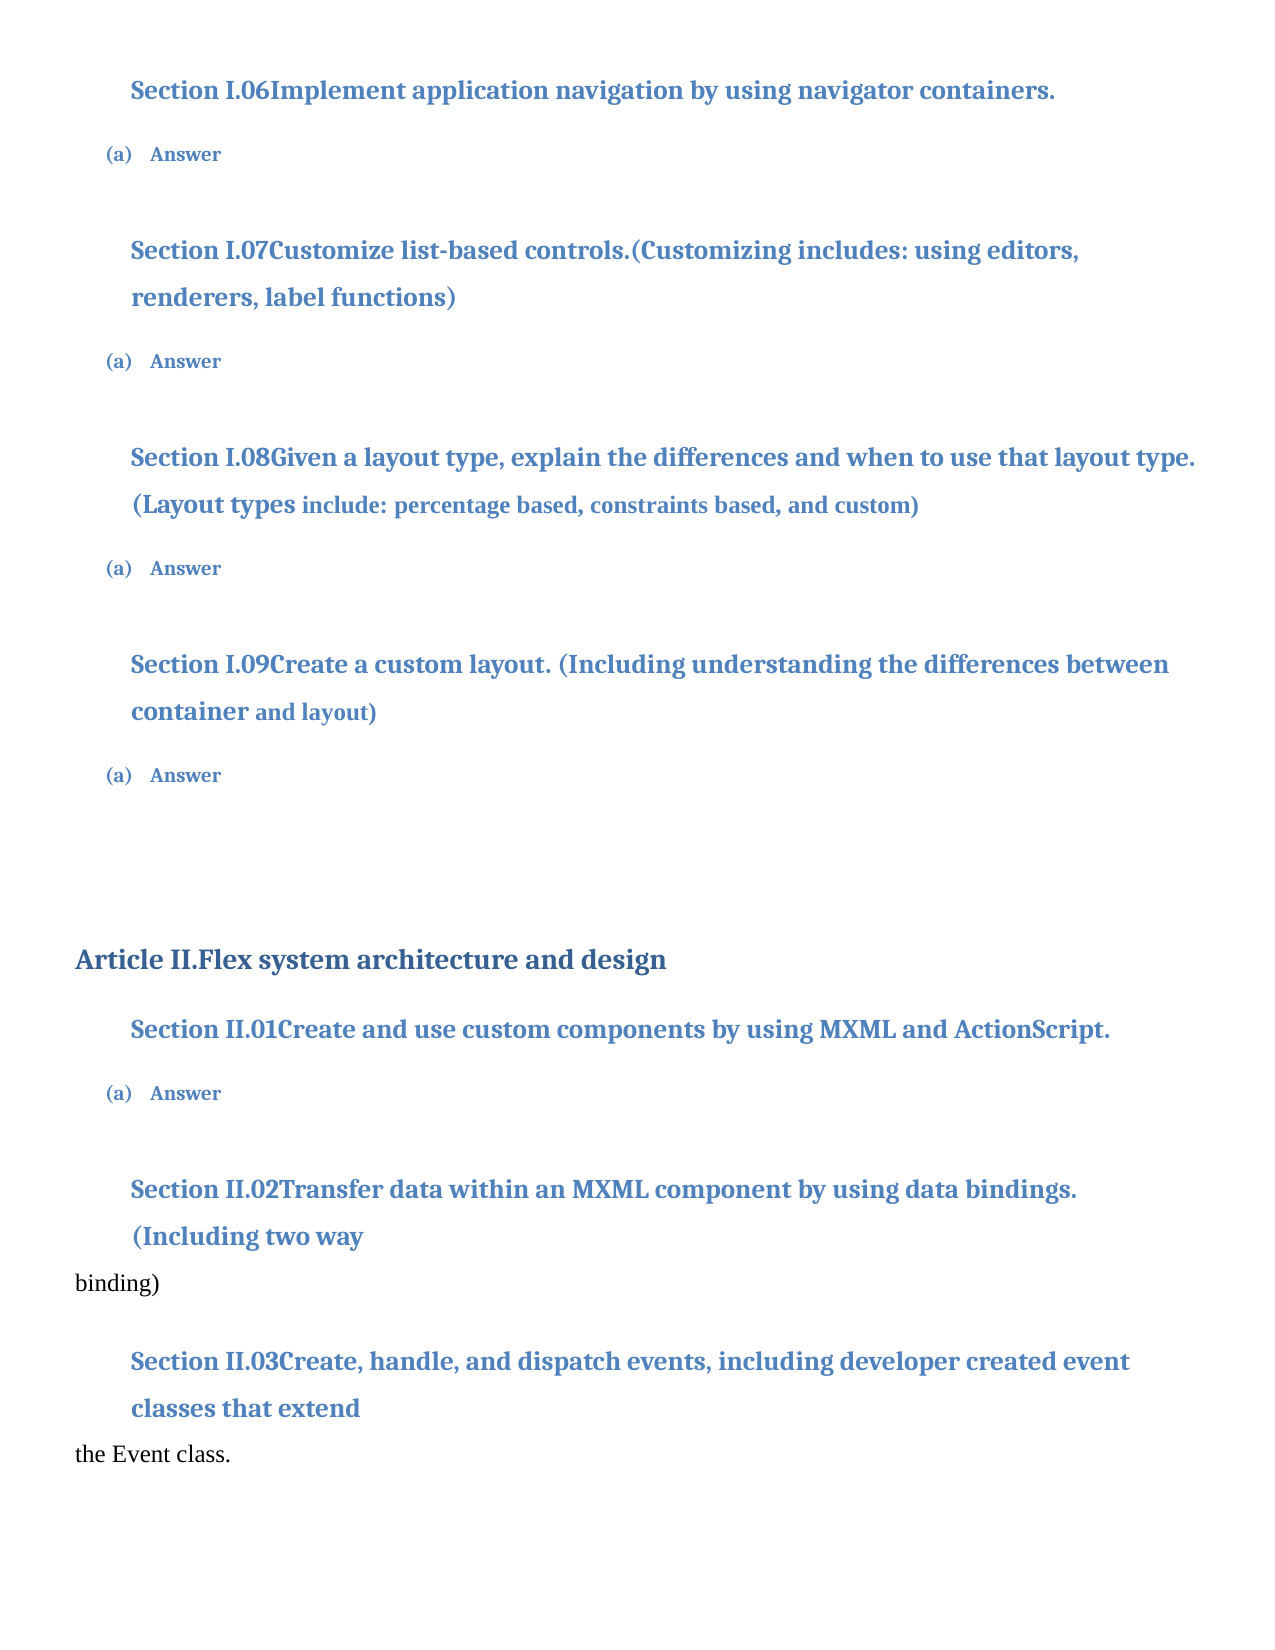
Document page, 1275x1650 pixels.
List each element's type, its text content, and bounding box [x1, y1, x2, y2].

subtitle Answer [105, 1082, 1200, 1106]
subtitle Answer [105, 763, 1200, 787]
text binding) [75, 1268, 1200, 1296]
subtitle Create a custom layout. (Including understanding the differences between container and layout) [75, 649, 1200, 727]
subtitle Customize list-based controls.(Customizing includes: using editors, renderers, label functions) [75, 235, 1200, 313]
subtitle Create and use custom components by using MXML and ActionScript. [75, 1014, 1200, 1045]
subtitle Transfer data within an MXML component by using data bindings. (Including two way [75, 1174, 1200, 1252]
subtitle Answer [105, 142, 1200, 166]
text the Event class. [75, 1439, 1200, 1468]
subtitle Implement application navigation by using navigator containers. [75, 75, 1200, 106]
subtitle Answer [105, 556, 1200, 580]
subtitle Answer [105, 349, 1200, 373]
subtitle Flex system architecture and design [75, 943, 1200, 976]
subtitle Create, handle, and dispatch events, including developer created event classes that extend [75, 1346, 1200, 1424]
subtitle Given a layout type, explain the differences and when to use that layout type. (Layout types include: percentage based, constraints based, and custom) [75, 442, 1200, 520]
